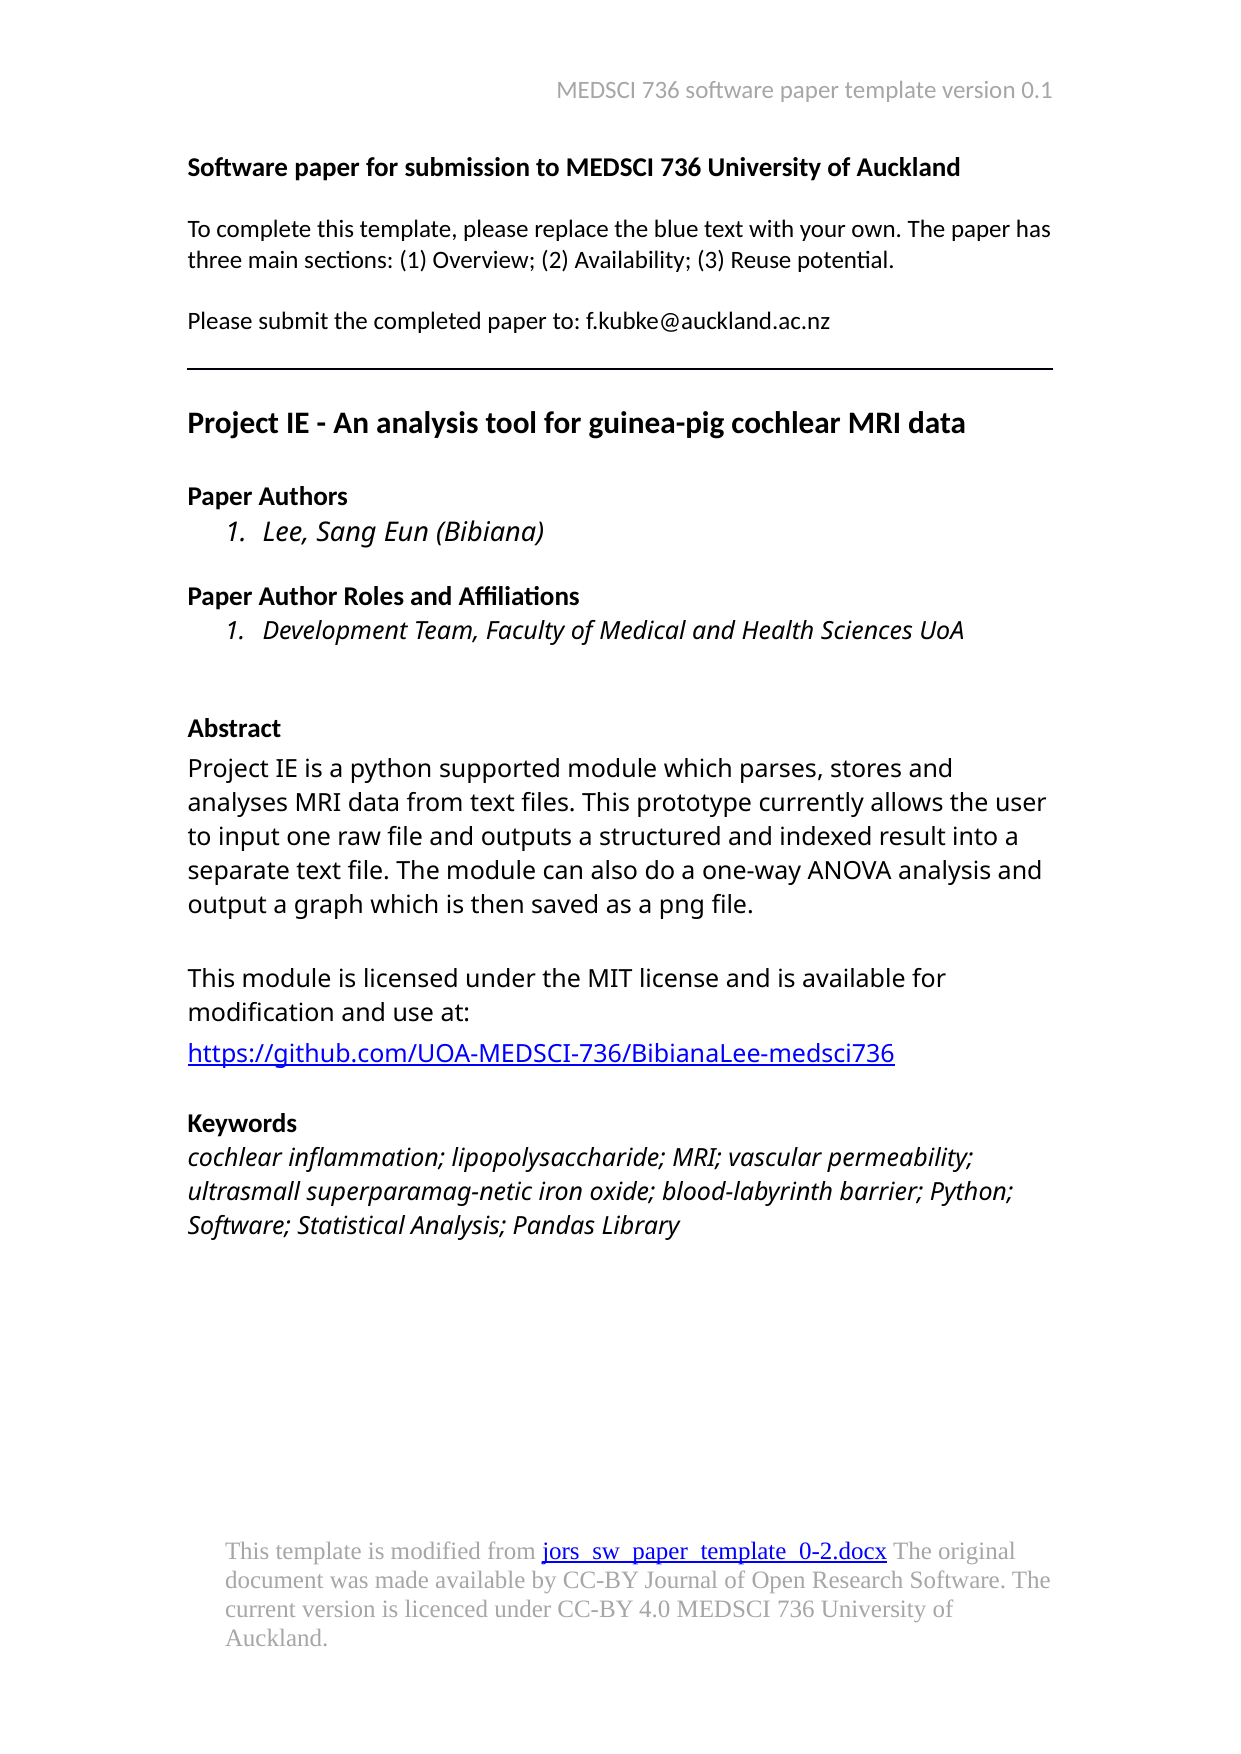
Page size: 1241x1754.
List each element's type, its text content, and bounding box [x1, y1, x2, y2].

subtitle cochlear inflammation; lipopolysaccharide; MRI; vascular permeability; ultrasmall superparamag-netic iron oxide; blood-labyrinth barrier; Python; Software; Statistical Analysis; Pandas Library [187, 1139, 1053, 1241]
text Please submit the completed paper to: f.kubke@auckland.ac.nz [187, 305, 1053, 336]
list Lee, Sang Eun (Bibiana) [225, 512, 1053, 549]
text https://github.com/UOA-MEDSCI-736/BibianaLee-medsci736 [187, 1035, 1053, 1069]
text To complete this template, please replace the blue text with your own. The paper has three main sections: (1) Overview; (2) Availability; (3) Reuse potential. [187, 213, 1053, 274]
subtitle Keywords [187, 1106, 1053, 1139]
text Project IE is a python supported module which parses, stores and analyses MRI data from text files. This prototype currently allows the user to input one raw file and outputs a structured and indexed result into a separate text file. The module can also do a one-way ANOVA analysis and output a graph which is then saved as a png file. [187, 750, 1053, 955]
subtitle Paper Authors [187, 479, 1053, 512]
subtitle Abstract [187, 711, 1053, 744]
text Software paper for submission to MEDSCI 736 University of Auckland [187, 150, 1053, 183]
subtitle Paper Author Roles and Affiliations [187, 579, 1053, 612]
text This module is licensed under the MIT license and is available for modification and use at: [187, 961, 1053, 1029]
list Development Team, Faculty of Medical and Health Sciences UoA [225, 612, 1053, 647]
title Project IE - An analysis tool for guinea-pig cochlear MRI data [187, 403, 1053, 441]
